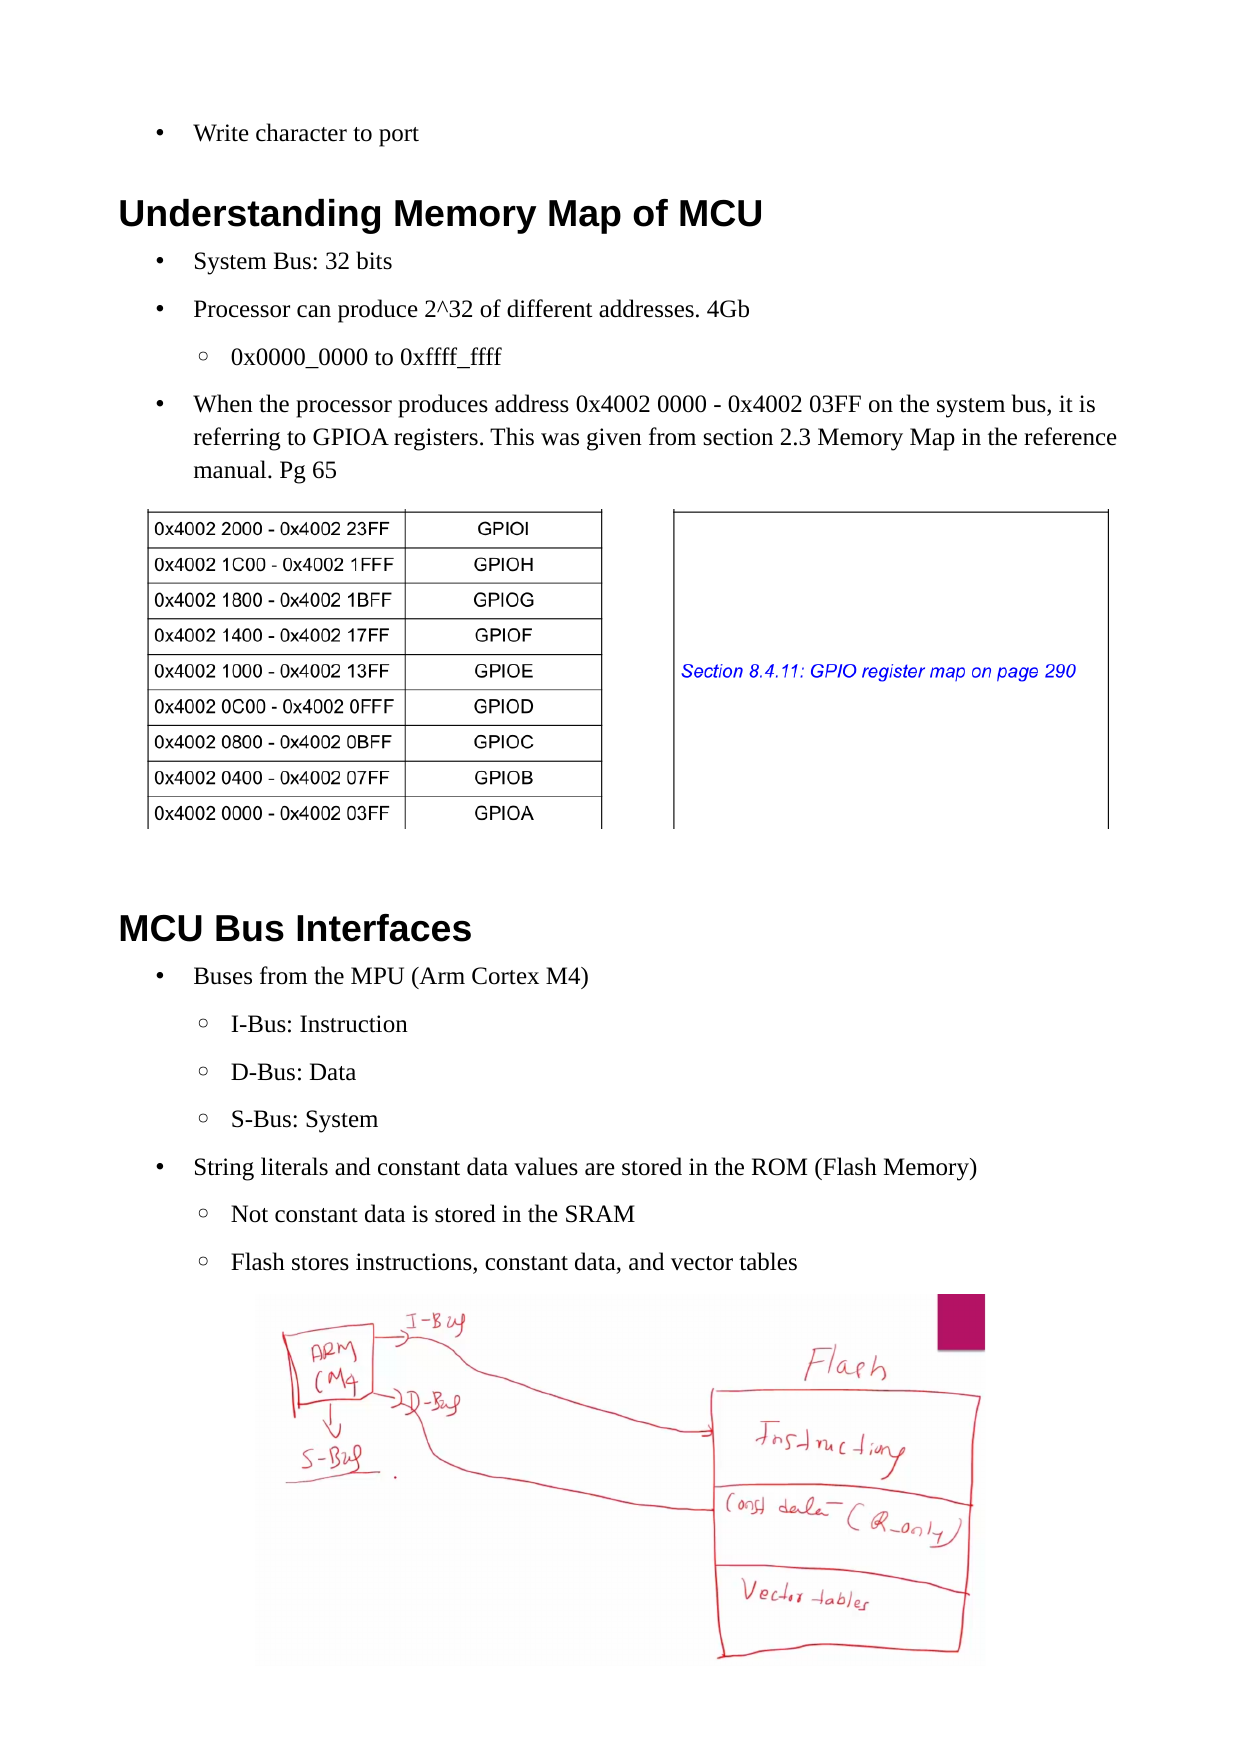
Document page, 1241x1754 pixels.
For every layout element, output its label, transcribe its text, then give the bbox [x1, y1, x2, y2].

subtitle Understanding Memory Map of MCU [118, 191, 1122, 234]
list I-Bus: Instruction [193, 1009, 1122, 1038]
list Not constant data is stored in the SRAM [193, 1199, 1122, 1228]
list Flash stores instructions, constant data, and vector tables [193, 1247, 1122, 1276]
list S-Bus: System [193, 1104, 1122, 1133]
picture [144, 509, 1111, 829]
list Buses from the MPU (Arm Cortex M4) [156, 961, 1122, 990]
list System Bus: 32 bits [156, 246, 1122, 275]
list Write character to port [156, 118, 1122, 147]
subtitle MCU Bus Interfaces [118, 906, 1122, 949]
list 0x0000_0000 to 0xffff_ffff [193, 342, 1122, 370]
list D-Bus: Data [193, 1057, 1122, 1085]
picture [254, 1294, 986, 1666]
list String literals and constant data values are stored in the ROM (Flash Memory) [156, 1152, 1122, 1181]
list When the processor produces address 0x4002 0000 - 0x4002 03FF on the system bus, it is referring to GPIOA registers. This was given from section 2.3 Memory Map in the reference manual. Pg 65 [156, 389, 1122, 484]
list Processor can produce 2^32 of different addresses. 4Gb [156, 294, 1122, 323]
